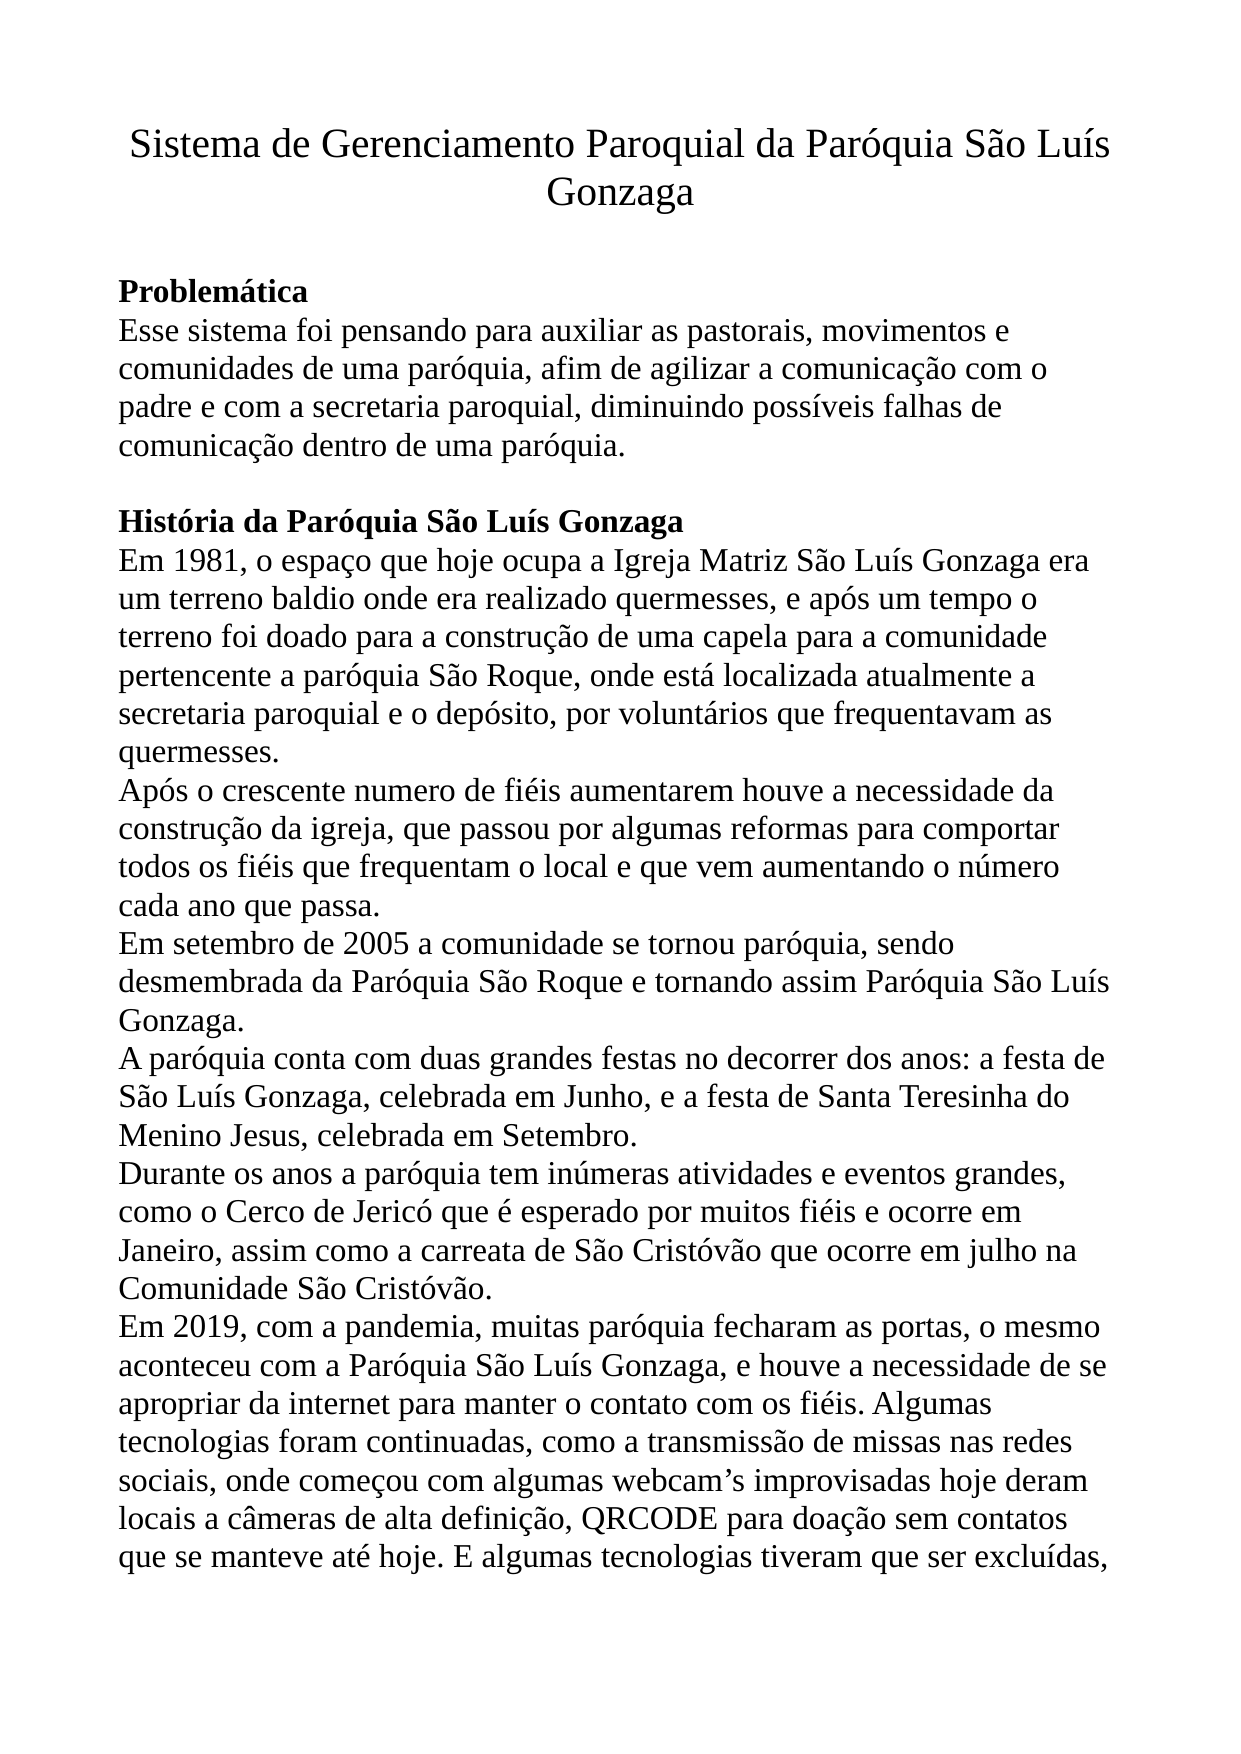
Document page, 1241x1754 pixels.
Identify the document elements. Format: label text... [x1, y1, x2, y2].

text Após o crescente numero de fiéis aumentarem houve a necessidade da construção da igreja, que passou por algumas reformas para comportar todos os fiéis que frequentam o local e que vem aumentando o número cada ano que passa. [118, 770, 1122, 923]
text Sistema de Gerenciamento Paroquial da Paróquia São Luís Gonzaga [118, 118, 1122, 214]
text A paróquia conta com duas grandes festas no decorrer dos anos: a festa de São Luís Gonzaga, celebrada em Junho, e a festa de Santa Teresinha do Menino Jesus, celebrada em Setembro. Durante os anos a paróquia tem inúmeras atividades e eventos grandes, como o Cerco de Jericó que é esperado por muitos fiéis e ocorre em Janeiro, assim como a carreata de São Cristóvão que ocorre em julho na Comunidade São Cristóvão. [118, 1038, 1122, 1306]
text Em 2019, com a pandemia, muitas paróquia fecharam as portas, o mesmo aconteceu com a Paróquia São Luís Gonzaga, e houve a necessidade de se apropriar da internet para manter o contato com os fiéis. Algumas tecnologias foram continuadas, como a transmissão de missas nas redes sociais, onde começou com algumas webcam’s improvisadas hoje deram locais a câmeras de alta definição, QRCODE para doação sem contatos que se manteve até hoje. E algumas tecnologias tiveram que ser excluídas, [118, 1306, 1122, 1575]
text Esse sistema foi pensando para auxiliar as pastorais, movimentos e comunidades de uma paróquia, afim de agilizar a comunicação com o padre e com a secretaria paroquial, diminuindo possíveis falhas de comunicação dentro de uma paróquia. [118, 310, 1122, 463]
text Em setembro de 2005 a comunidade se tornou paróquia, sendo desmembrada da Paróquia São Roque e tornando assim Paróquia São Luís Gonzaga. [118, 923, 1122, 1038]
text História da Paróquia São Luís Gonzaga Em 1981, o espaço que hoje ocupa a Igreja Matriz São Luís Gonzaga era um terreno baldio onde era realizado quermesses, e após um tempo o terreno foi doado para a construção de uma capela para a comunidade pertencente a paróquia São Roque, onde está localizada atualmente a secretaria paroquial e o depósito, por voluntários que frequentavam as quermesses. [118, 501, 1122, 770]
text Problemática [118, 271, 1122, 310]
